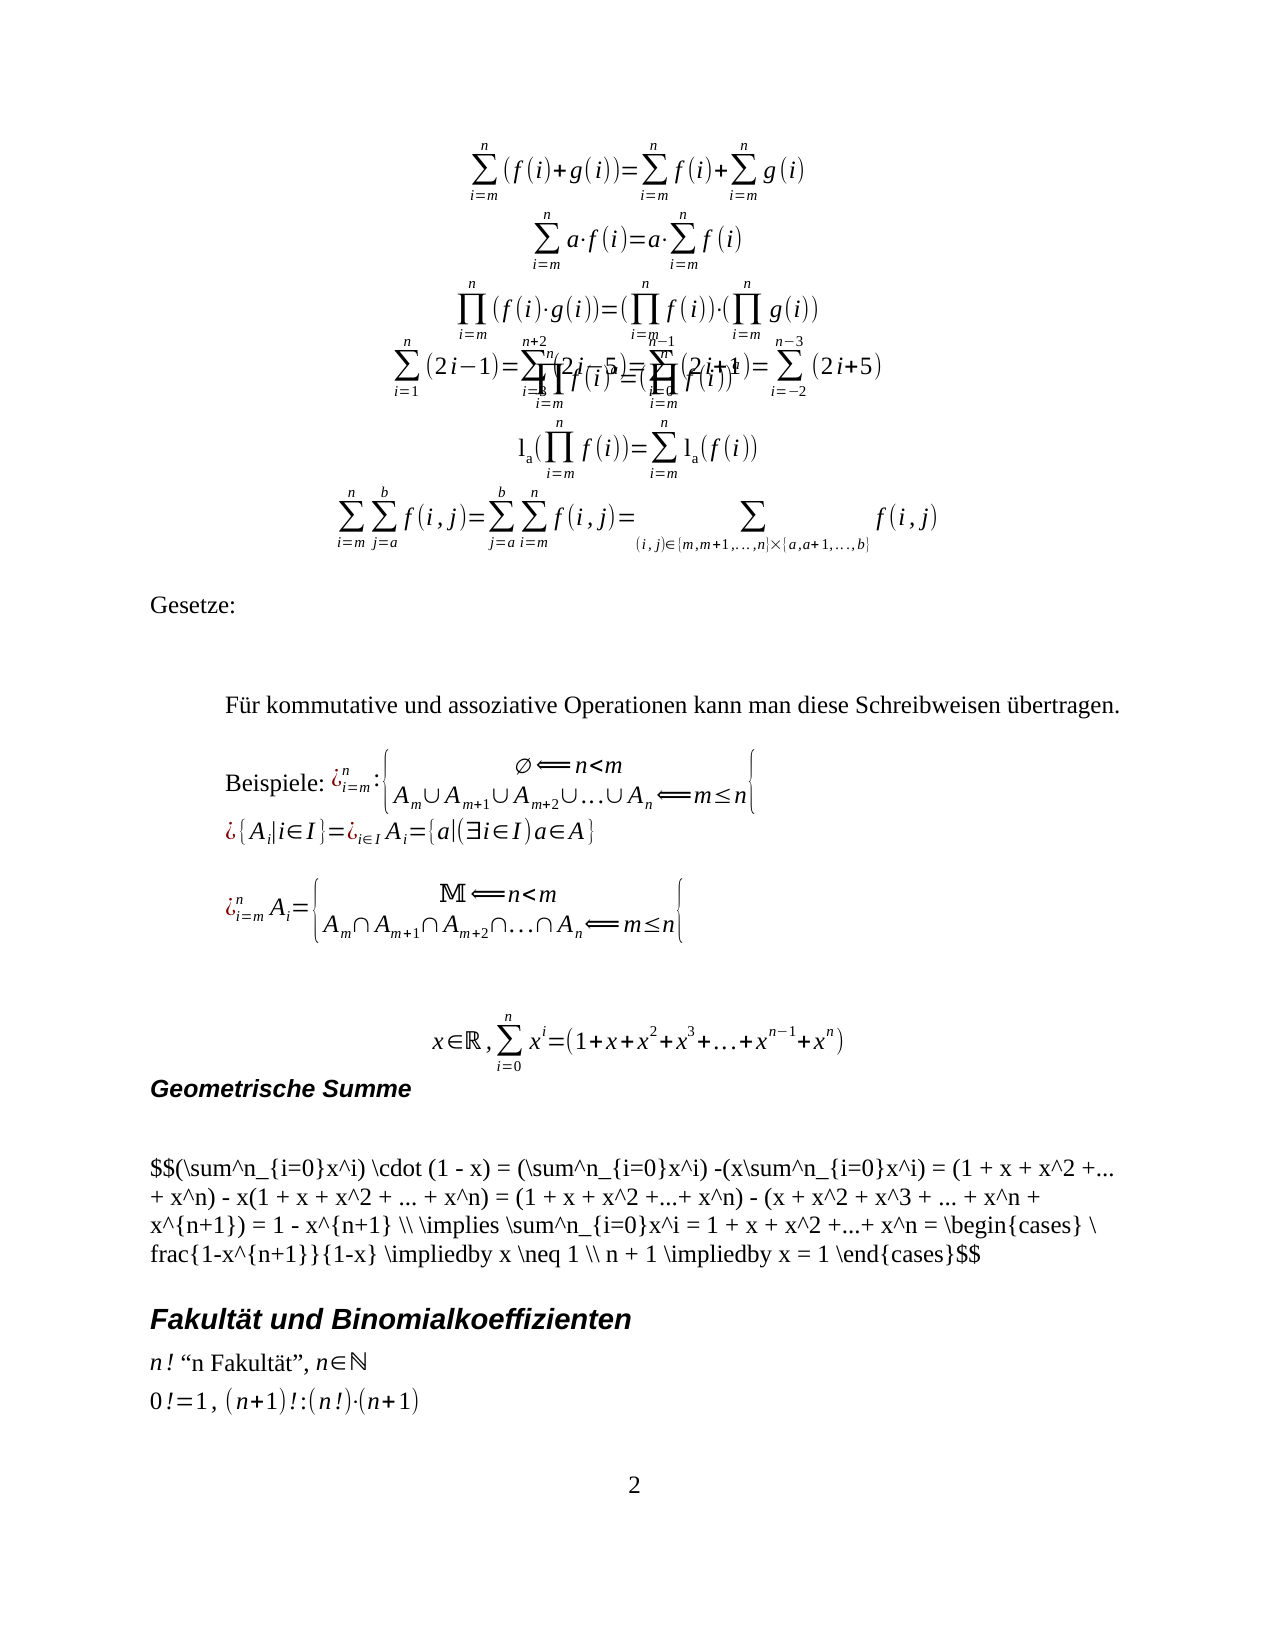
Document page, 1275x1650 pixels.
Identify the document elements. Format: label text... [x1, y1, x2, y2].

text $$(\sum^n_{i=0}x^i) \cdot (1 - x) = (\sum^n_{i=0}x^i) -(x\sum^n_{i=0}x^i) = (1 + x + x^2 +... + x^n) - x(1 + x + x^2 + ... + x^n) = (1 + x + x^2 +...+ x^n) - (x + x^2 + x^3 + ... + x^n + x^{n+1}) = 1 - x^{n+1} \\ \implies \sum^n_{i=0}x^i = 1 + x + x^2 +...+ x^n = \begin{cases} \frac{1-x^{n+1}}{1-x} \impliedby x \neq 1 \\ n + 1 \impliedby x = 1 \end{cases}$$ [150, 1153, 1125, 1268]
text Gesetze: [150, 591, 1125, 619]
text “n Fakultät”, [150, 1348, 1125, 1377]
subtitle Geometrische Summe [150, 985, 1125, 1103]
subtitle Fakultät und Binomialkoeffizienten [150, 1302, 1125, 1336]
text Beispiele: [225, 749, 1125, 848]
text Für kommutative und assoziative Operationen kann man diese Schreibweisen übertragen. [225, 690, 1125, 719]
